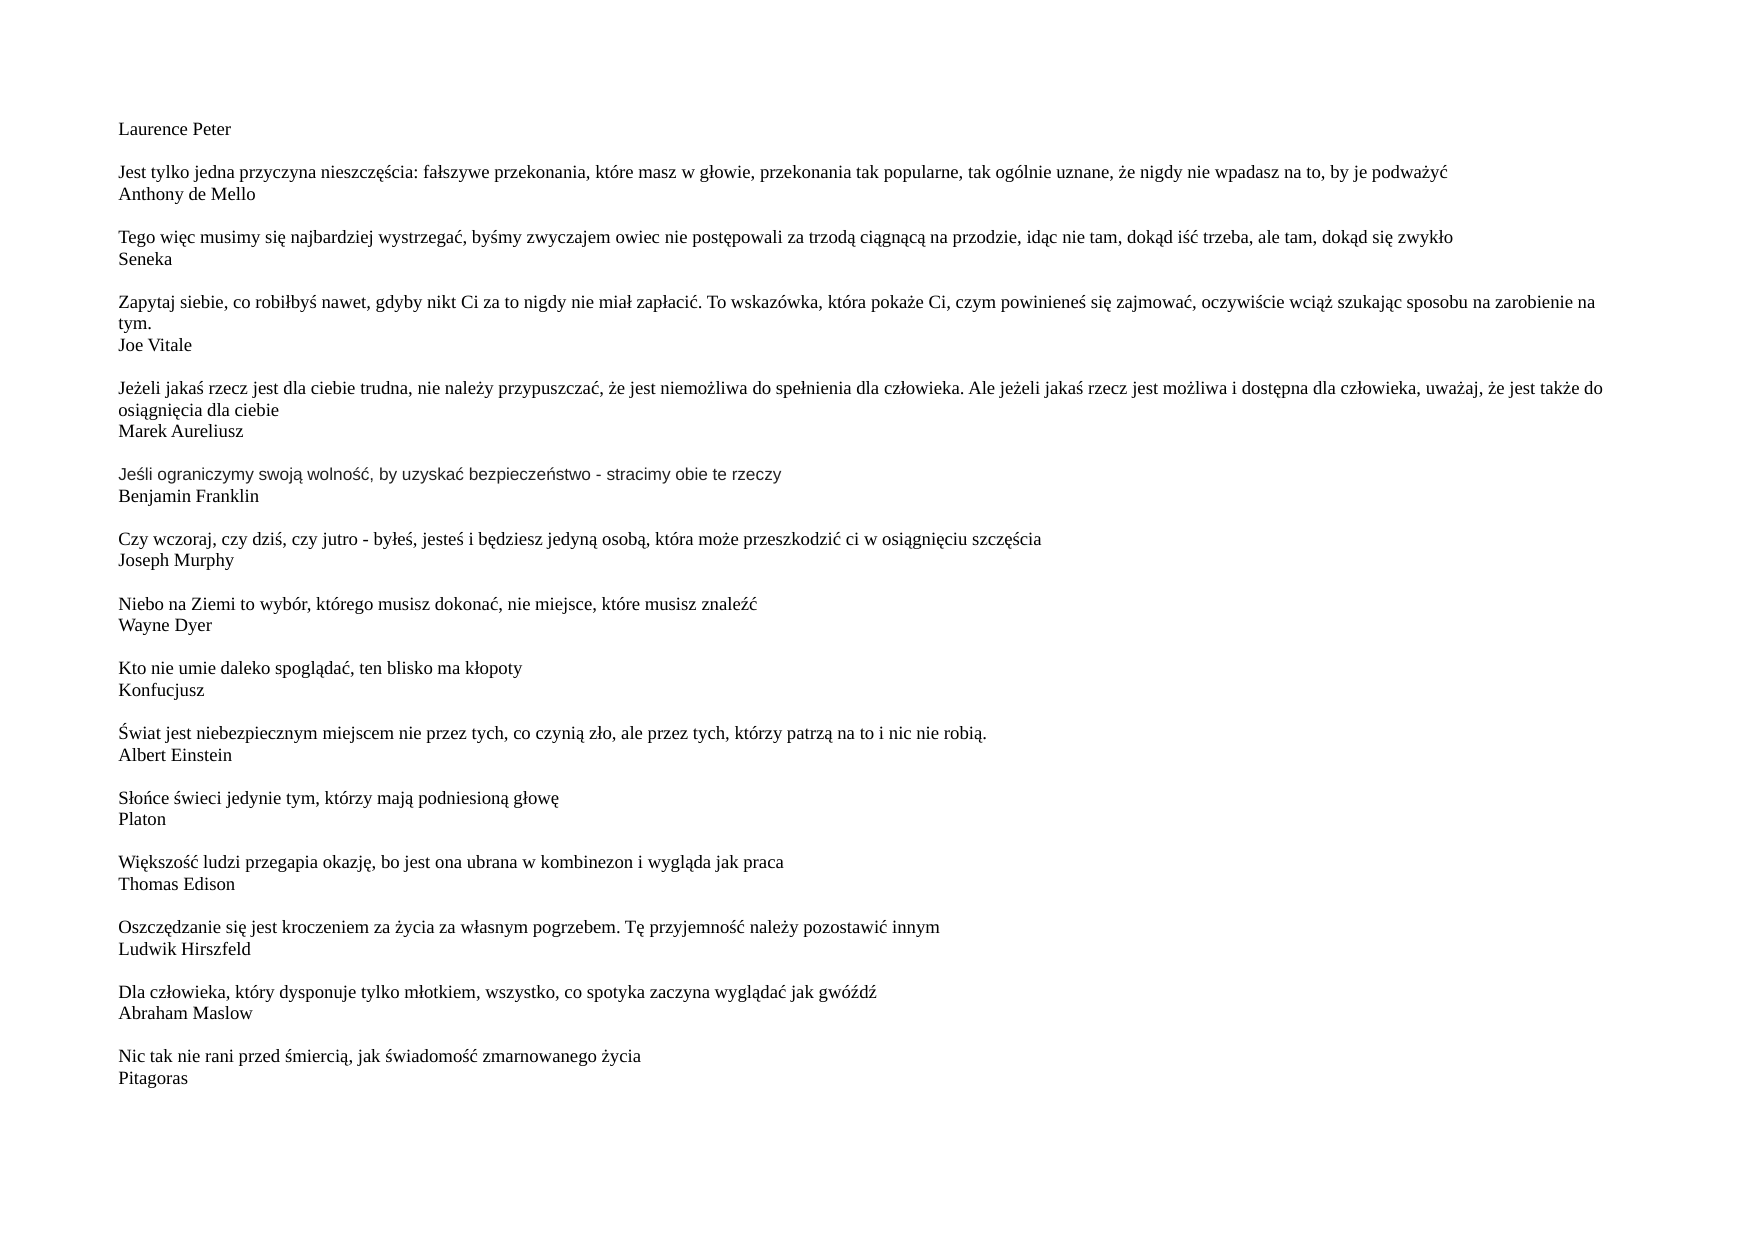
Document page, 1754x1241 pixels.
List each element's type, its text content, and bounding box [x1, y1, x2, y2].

text Jeśli ograniczymy swoją wolność, by uzyskać bezpieczeństwo - stracimy obie te rzeczy [118, 463, 1636, 485]
text Laurence Peter [118, 118, 1636, 140]
text Wayne Dyer [118, 614, 1636, 636]
text Tego więc musimy się najbardziej wystrzegać, byśmy zwyczajem owiec nie postępowali za trzodą ciągnącą na przodzie, idąc nie tam, dokąd iść trzeba, ale tam, dokąd się zwykło [118, 226, 1636, 247]
text Większość ludzi przegapia okazję, bo jest ona ubrana w kombinezon i wygląda jak praca [118, 851, 1636, 873]
text Nic tak nie rani przed śmiercią, jak świadomość zmarnowanego życia [118, 1045, 1636, 1067]
text Marek Aureliusz [118, 420, 1636, 442]
text Joe Vitale [118, 334, 1636, 355]
text Świat jest niebezpiecznym miejscem nie przez tych, co czynią zło, ale przez tych, którzy patrzą na to i nic nie robią. [118, 722, 1636, 743]
text Anthony de Mello [118, 183, 1636, 204]
text Jest tylko jedna przyczyna nieszczęścia: fałszywe przekonania, które masz w głowie, przekonania tak popularne, tak ogólnie uznane, że nigdy nie wpadasz na to, by je podważyć [118, 161, 1636, 183]
text Słońce świeci jedynie tym, którzy mają podniesioną głowę [118, 787, 1636, 808]
text Pitagoras [118, 1067, 1636, 1088]
text Konfucjusz [118, 679, 1636, 700]
text Benjamin Franklin [118, 485, 1636, 506]
text Oszczędzanie się jest kroczeniem za życia za własnym pogrzebem. Tę przyjemność należy pozostawić innym [118, 916, 1636, 937]
text Niebo na Ziemi to wybór, którego musisz dokonać, nie miejsce, które musisz znaleźć [118, 592, 1636, 614]
text Kto nie umie daleko spoglądać, ten blisko ma kłopoty [118, 657, 1636, 679]
text Platon [118, 808, 1636, 830]
text Czy wczoraj, czy dziś, czy jutro - byłeś, jesteś i będziesz jedyną osobą, która może przeszkodzić ci w osiągnięciu szczęścia [118, 528, 1636, 549]
text Abraham Maslow [118, 1002, 1636, 1024]
text Jeżeli jakaś rzecz jest dla ciebie trudna, nie należy przypuszczać, że jest niemożliwa do spełnienia dla człowieka. Ale jeżeli jakaś rzecz jest możliwa i dostępna dla człowieka, uważaj, że jest także do osiągnięcia dla ciebie [118, 377, 1636, 420]
text Thomas Edison [118, 873, 1636, 894]
text Joseph Murphy [118, 549, 1636, 571]
text Zapytaj siebie, co robiłbyś nawet, gdyby nikt Ci za to nigdy nie miał zapłacić. To wskazówka, która pokaże Ci, czym powinieneś się zajmować, oczywiście wciąż szukając sposobu na zarobienie na tym. [118, 291, 1636, 334]
text Ludwik Hirszfeld [118, 937, 1636, 959]
text Seneka [118, 247, 1636, 269]
text Albert Einstein [118, 743, 1636, 765]
text Dla człowieka, który dysponuje tylko młotkiem, wszystko, co spotyka zaczyna wyglądać jak gwóźdź [118, 981, 1636, 1002]
